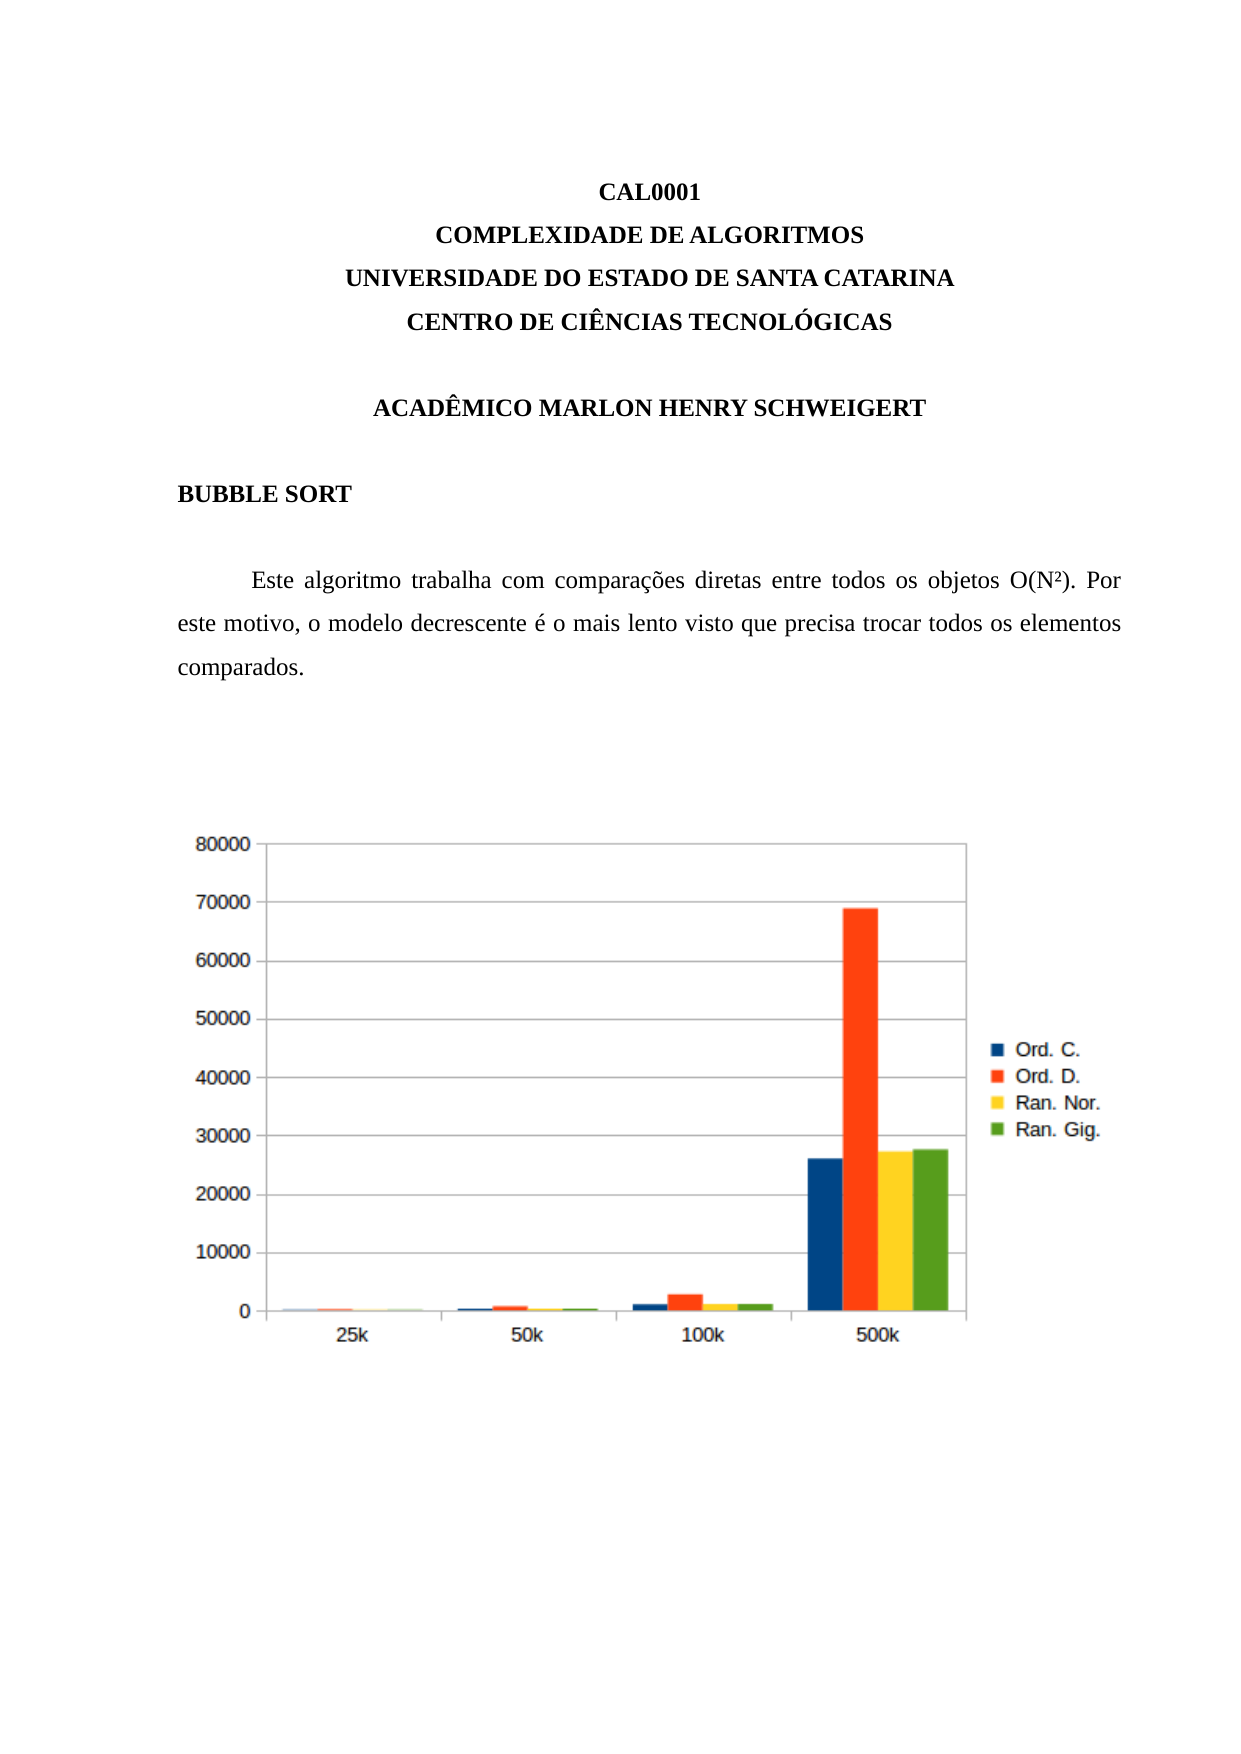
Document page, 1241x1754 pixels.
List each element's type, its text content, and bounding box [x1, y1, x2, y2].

picture [177, 824, 1122, 1356]
text CENTRO DE CIÊNCIAS TECNOLÓGICAS [177, 307, 1122, 335]
text Este algoritmo trabalha com comparações diretas entre todos os objetos O(N²). Por este motivo, o modelo decrescente é o mais lento visto que precisa trocar todos os elementos comparados. [177, 565, 1122, 680]
text COMPLEXIDADE DE ALGORITMOS [177, 220, 1122, 249]
text CAL0001 [177, 177, 1122, 206]
text UNIVERSIDADE DO ESTADO DE SANTA CATARINA [177, 263, 1122, 292]
text BUBBLE SORT [177, 479, 1122, 508]
text ACADÊMICO MARLON HENRY SCHWEIGERT [177, 393, 1122, 422]
